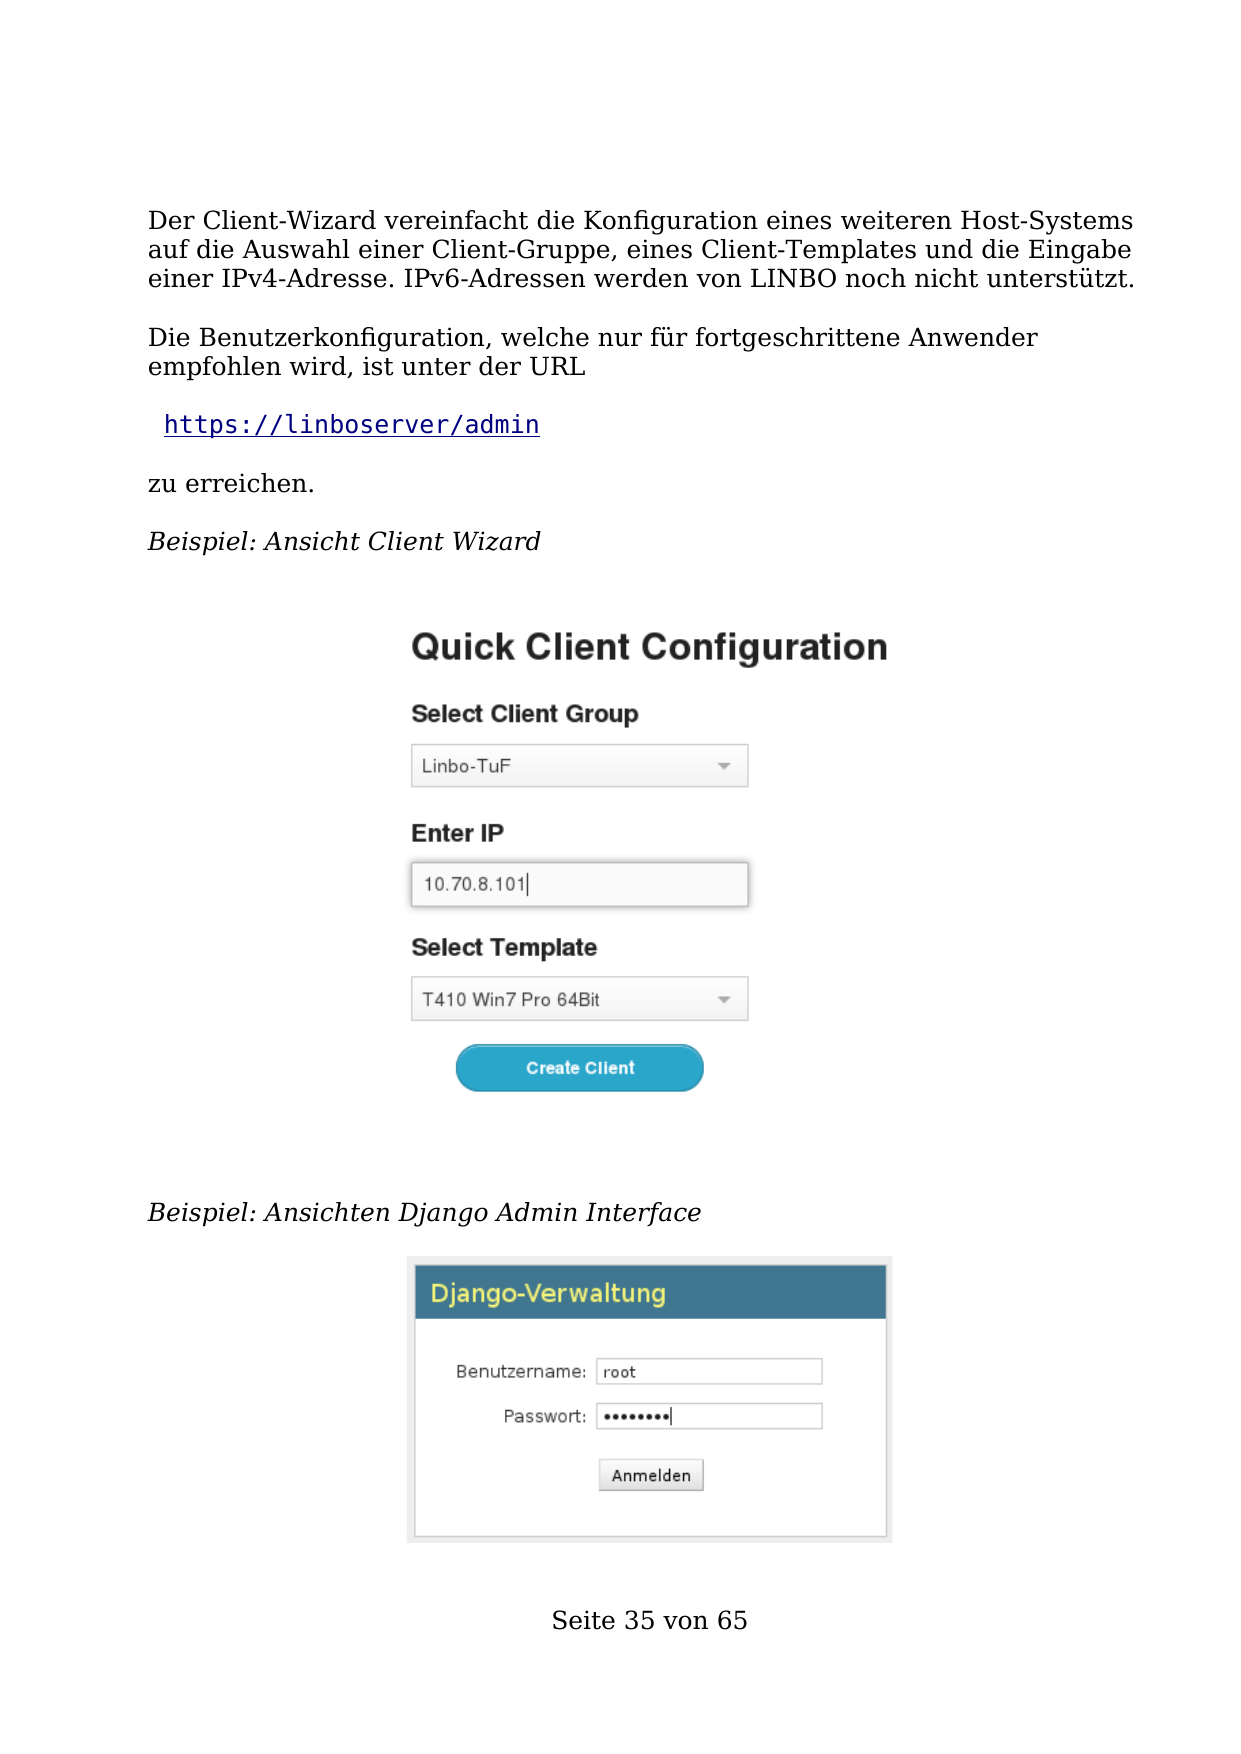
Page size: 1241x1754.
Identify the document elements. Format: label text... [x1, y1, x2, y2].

text Beispiel: Ansichten Django Admin Interface [148, 1198, 1152, 1227]
text Beispiel: Ansicht Client Wizard [148, 527, 1152, 556]
text https://linboserver/admin [148, 410, 1152, 439]
text zu erreichen. [148, 469, 1152, 498]
picture [406, 1256, 893, 1543]
text Der Client-Wizard vereinfacht die Konfiguration eines weiteren Host-Systems [148, 206, 1152, 235]
text auf die Auswahl einer Client-Gruppe, eines Client-Templates und die Eingabe [148, 235, 1152, 264]
text Die Benutzerkonfiguration, welche nur für fortgeschrittene Anwender empfohlen wird, ist unter der URL [148, 323, 1152, 381]
picture [400, 615, 900, 1119]
text einer IPv4-Adresse. IPv6-Adressen werden von LINBO noch nicht unterstützt. [148, 264, 1152, 294]
